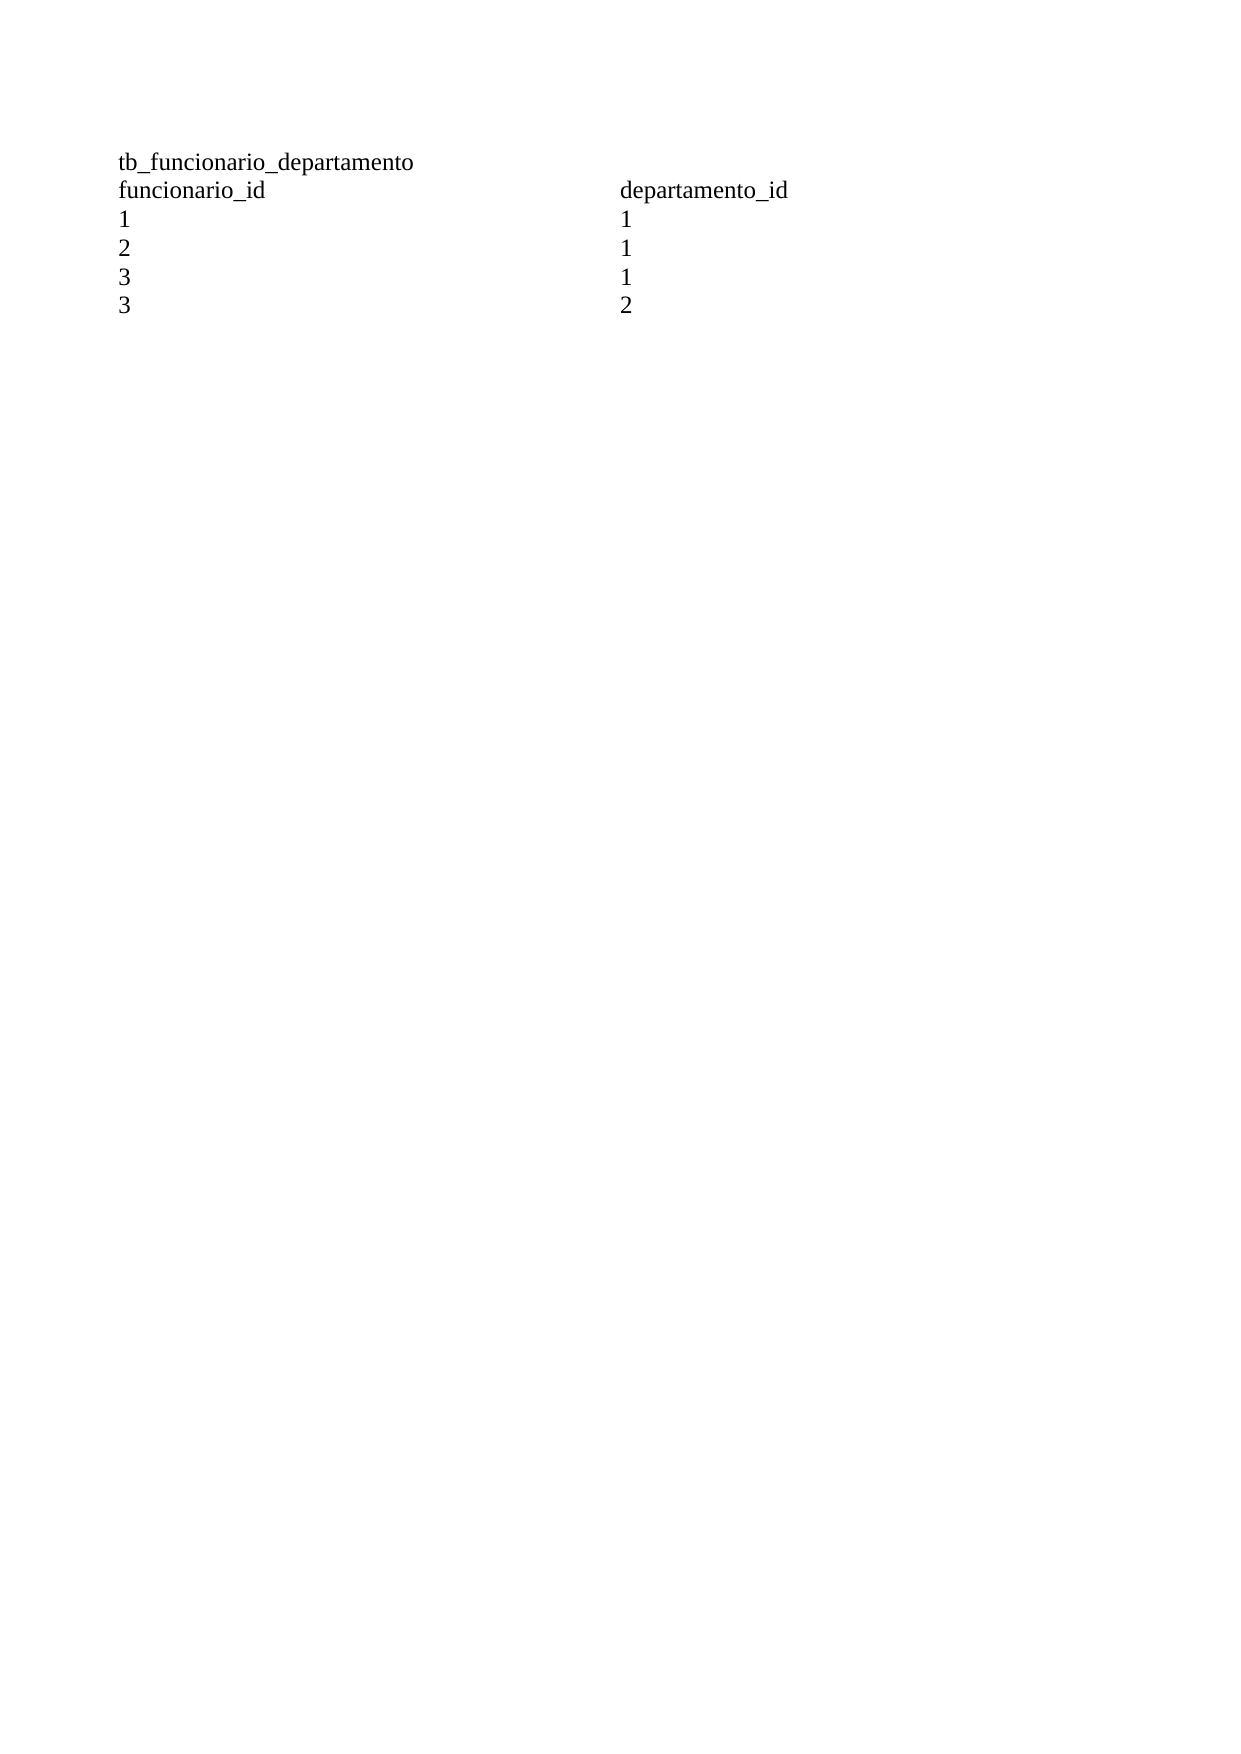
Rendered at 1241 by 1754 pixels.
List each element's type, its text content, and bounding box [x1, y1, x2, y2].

table_cell funcionario_id [118, 176, 620, 204]
table_cell 1 [620, 233, 1122, 262]
table_cell 3 [118, 262, 620, 291]
table_cell 3 [118, 291, 620, 319]
table_cell 1 [118, 204, 620, 233]
table_cell 1 [620, 262, 1122, 291]
table_cell departamento_id [620, 176, 1122, 204]
table_cell 2 [620, 291, 1122, 319]
table_cell 1 [620, 204, 1122, 233]
table_header tb_funcionario_departamento [118, 147, 1122, 176]
table_cell 2 [118, 233, 620, 262]
